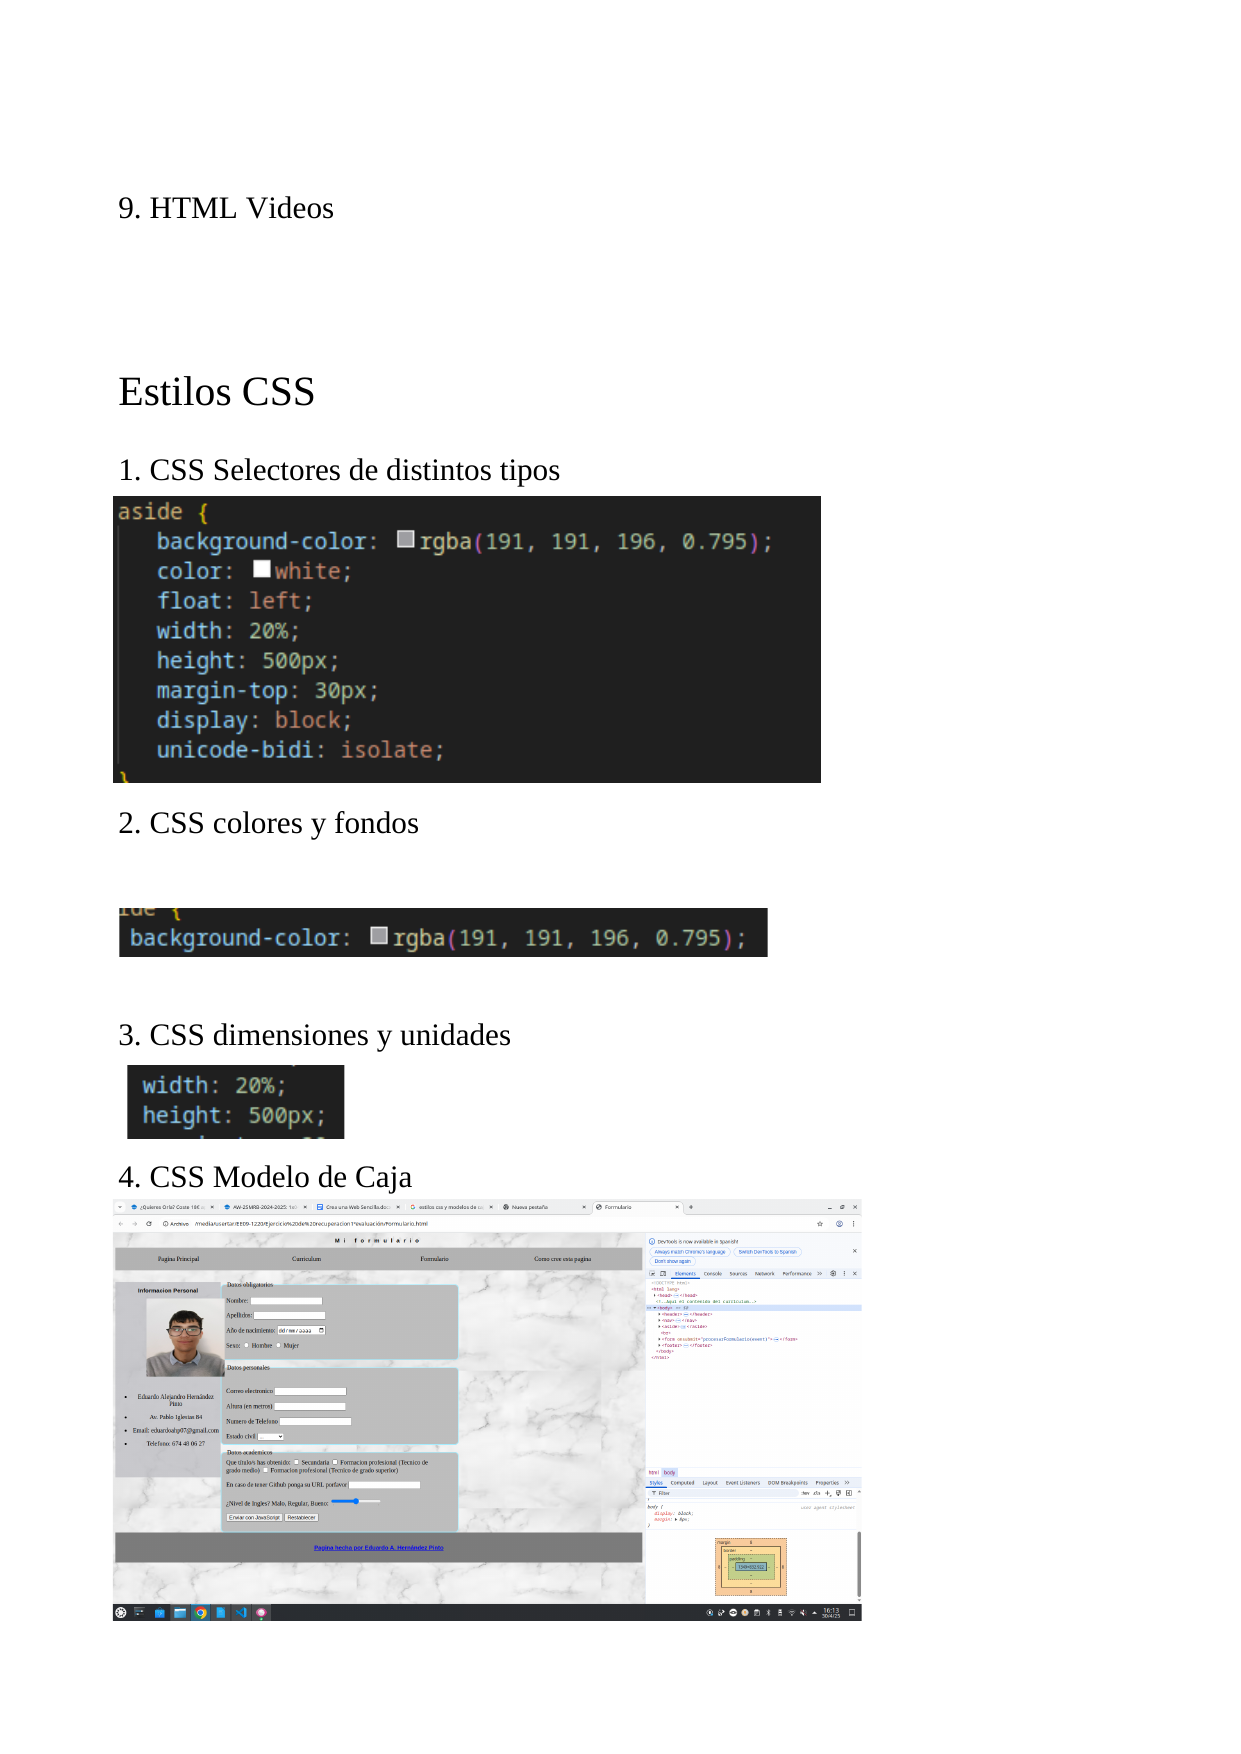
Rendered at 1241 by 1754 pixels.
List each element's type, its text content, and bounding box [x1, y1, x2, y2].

text 1. CSS Selectores de distintos tipos [118, 451, 1122, 487]
picture [119, 908, 768, 957]
text 9. HTML Videos [118, 189, 1122, 225]
text 3. CSS dimensiones y unidades [118, 1017, 1122, 1053]
picture [112, 1199, 862, 1621]
text 2. CSS colores y fondos [118, 804, 1122, 840]
picture [113, 496, 821, 783]
text Estilos CSS [118, 330, 1122, 414]
text 4. CSS Modelo de Caja [118, 1158, 1122, 1194]
picture [127, 1065, 345, 1139]
